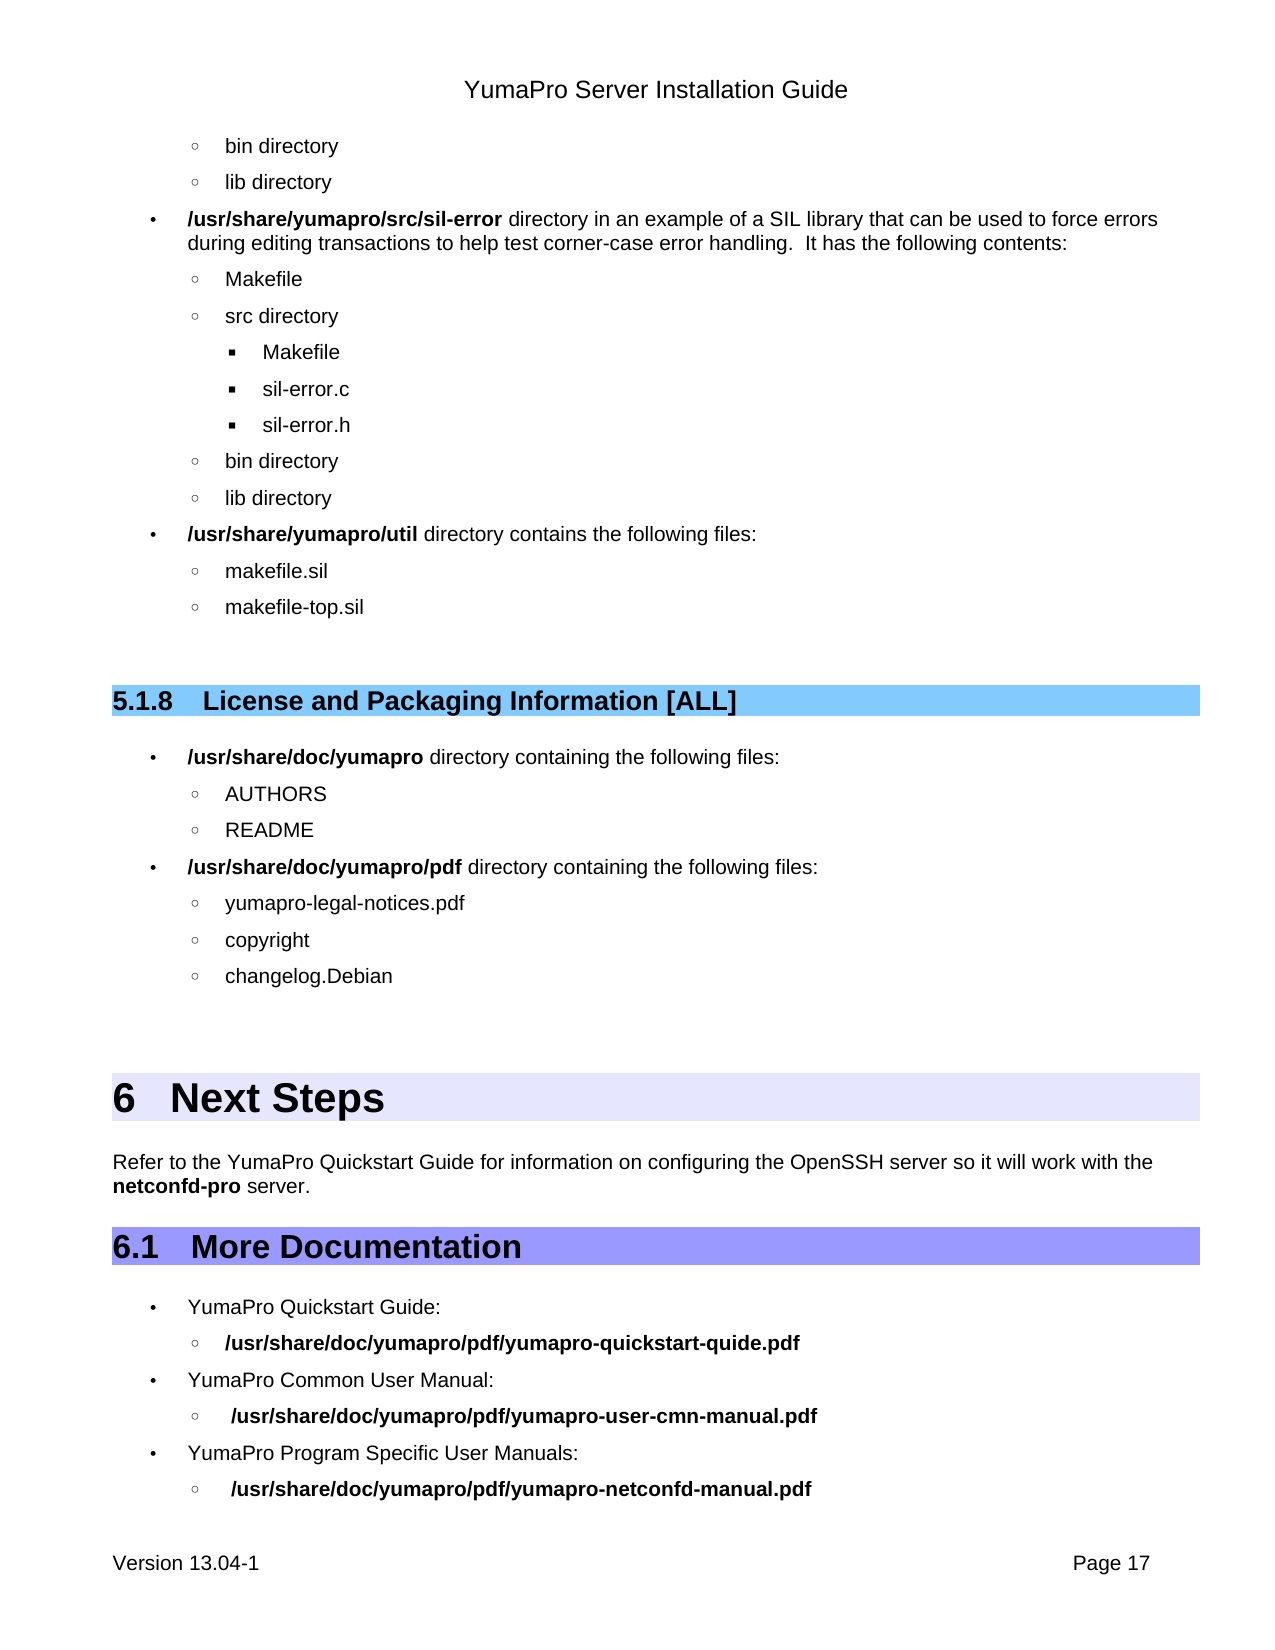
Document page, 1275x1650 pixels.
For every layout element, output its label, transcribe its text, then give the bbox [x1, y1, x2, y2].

list sil-error.h [225, 413, 1200, 437]
list AUTHORS [187, 782, 1200, 806]
subtitle More Documentation [112, 1227, 1200, 1265]
list changelog.Debian [187, 964, 1200, 988]
list copyright [187, 927, 1200, 951]
list lib directory [187, 170, 1200, 194]
list makefile-top.sil [187, 595, 1200, 619]
text Refer to the YumaPro Quickstart Guide for information on configuring the OpenSSH server so it will work with the netconfd-pro server. [112, 1150, 1200, 1198]
list /usr/share/yumapro/src/sil-error directory in an example of a SIL library that can be used to force errors during editing transactions to help test corner-case error handling. It has the following contents: [150, 207, 1200, 254]
list /usr/share/doc/yumapro/pdf/yumapro-user-cmn-manual.pdf [187, 1404, 1200, 1428]
list README [187, 818, 1200, 842]
subtitle Next Steps [112, 1073, 1200, 1121]
list /usr/share/yumapro/util directory contains the following files: [150, 522, 1200, 546]
list Makefile [187, 267, 1200, 291]
list bin directory [187, 449, 1200, 473]
list sil-error.c [225, 376, 1200, 400]
list /usr/share/doc/yumapro/pdf directory containing the following files: [150, 854, 1200, 878]
list src directory [187, 303, 1200, 327]
list /usr/share/doc/yumapro/pdf/yumapro-quickstart-quide.pdf [187, 1331, 1200, 1355]
list YumaPro Quickstart Guide: [150, 1294, 1200, 1318]
list yumapro-legal-notices.pdf [187, 891, 1200, 915]
list /usr/share/doc/yumapro directory containing the following files: [150, 745, 1200, 769]
list bin directory [187, 134, 1200, 158]
list YumaPro Common User Manual: [150, 1367, 1200, 1391]
list YumaPro Program Specific User Manuals: [150, 1440, 1200, 1464]
subtitle License and Packaging Information [ALL] [112, 685, 1200, 716]
list /usr/share/doc/yumapro/pdf/yumapro-netconfd-manual.pdf [187, 1477, 1200, 1501]
list Makefile [225, 340, 1200, 364]
list makefile.sil [187, 559, 1200, 583]
list lib directory [187, 486, 1200, 510]
